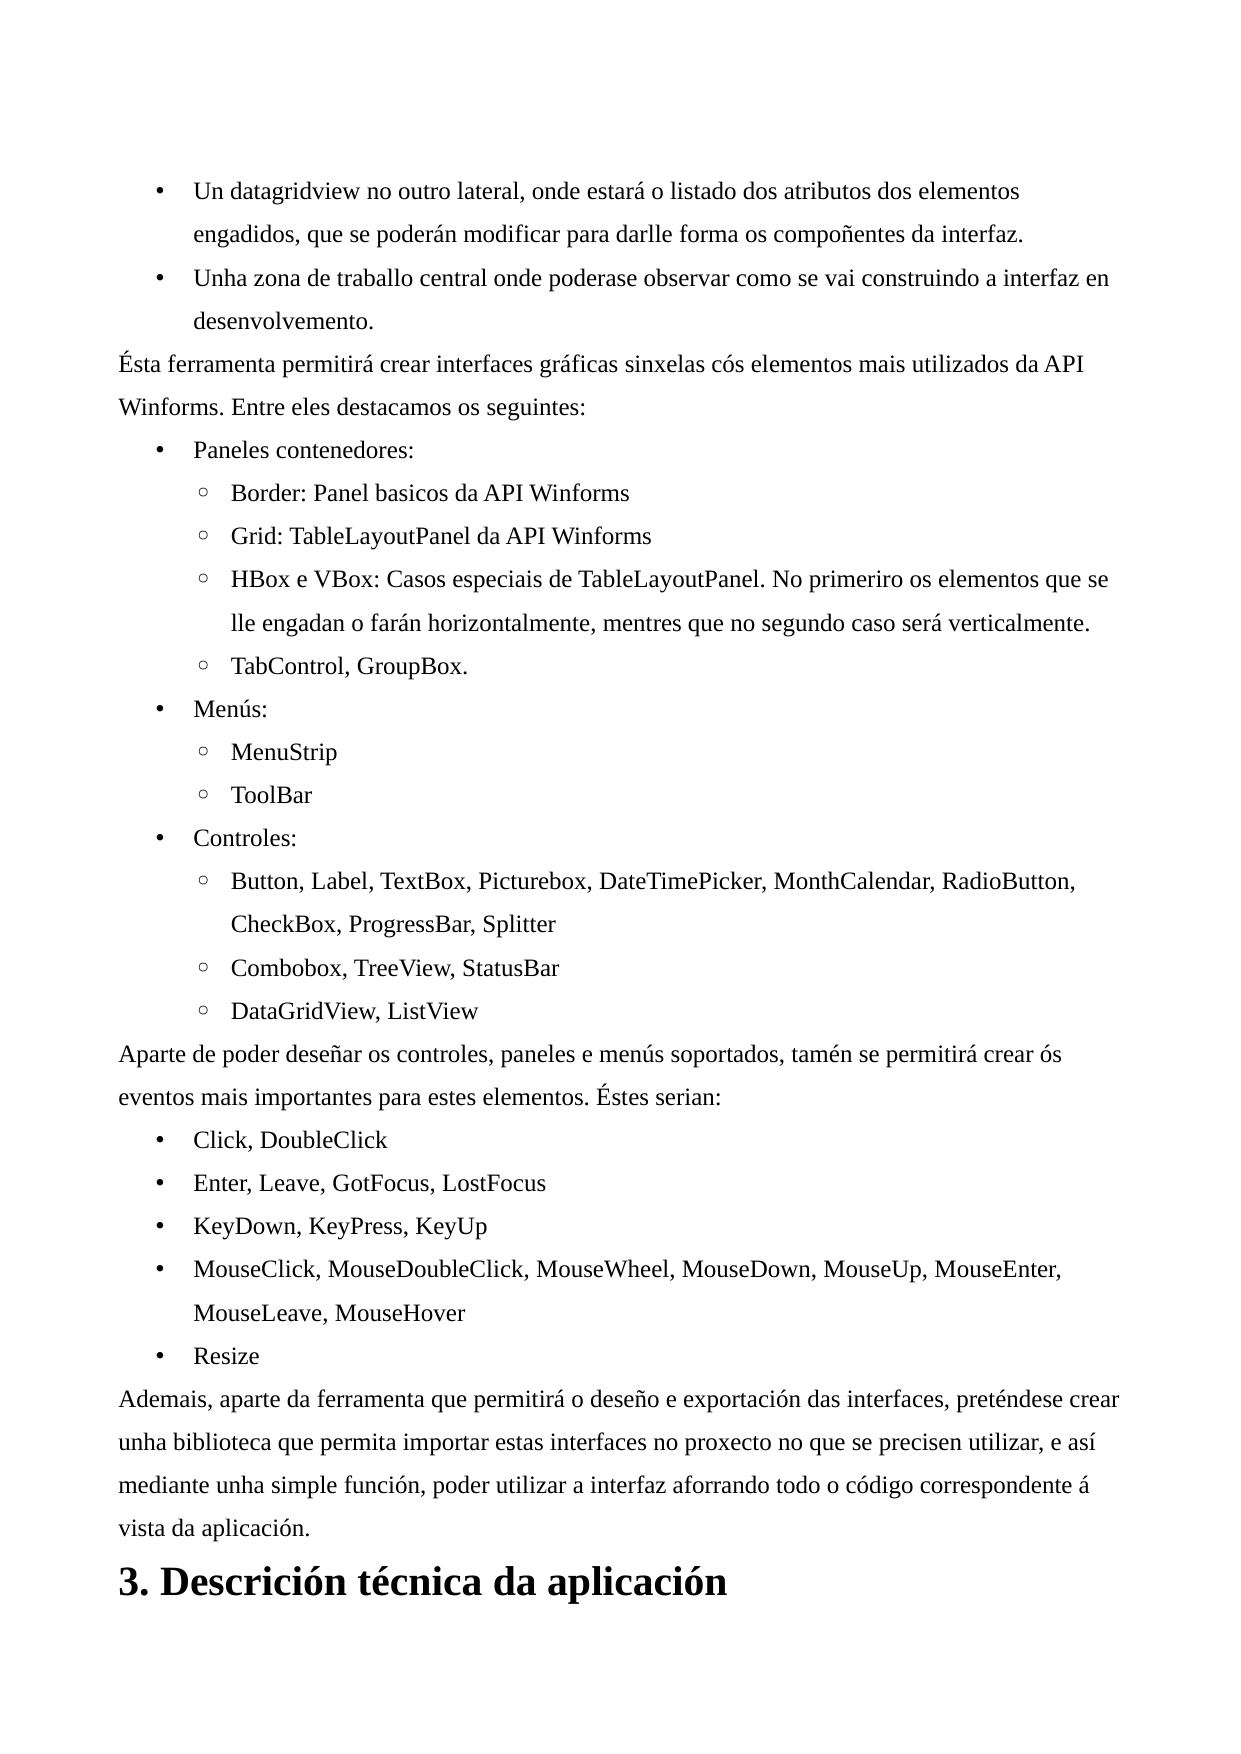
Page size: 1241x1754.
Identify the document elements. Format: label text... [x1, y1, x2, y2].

list Un datagridview no outro lateral, onde estará o listado dos atributos dos elementos engadidos, que se poderán modificar para darlle forma os compoñentes da interfaz. [156, 176, 1122, 248]
list Unha zona de traballo central onde poderase observar como se vai construindo a interfaz en desenvolvemento. [156, 263, 1122, 334]
list Resize [156, 1341, 1122, 1369]
list TabControl, GroupBox. [193, 651, 1122, 679]
list KeyDown, KeyPress, KeyUp [156, 1211, 1122, 1240]
text Ésta ferramenta permitirá crear interfaces gráficas sinxelas cós elementos mais utilizados da API Winforms. Entre eles destacamos os seguintes: [118, 349, 1122, 421]
list Paneles contenedores: [156, 435, 1122, 464]
list MouseClick, MouseDoubleClick, MouseWheel, MouseDown, MouseUp, MouseEnter, MouseLeave, MouseHover [156, 1254, 1122, 1326]
list DataGridView, ListView [193, 996, 1122, 1024]
list Click, DoubleClick [156, 1125, 1122, 1154]
list Border: Panel basicos da API Winforms [193, 478, 1122, 507]
list ToolBar [193, 780, 1122, 809]
list HBox e VBox: Casos especiais de TableLayoutPanel. No primeriro os elementos que se lle engadan o farán horizontalmente, mentres que no segundo caso será verticalmente. [193, 564, 1122, 636]
list MenuStrip [193, 737, 1122, 766]
text Ademais, aparte da ferramenta que permitirá o deseño e exportación das interfaces, preténdese crear unha biblioteca que permita importar estas interfaces no proxecto no que se precisen utilizar, e así mediante unha simple función, poder utilizar a interfaz aforrando todo o código correspondente á vista da aplicación. [118, 1384, 1122, 1542]
text Aparte de poder deseñar os controles, paneles e menús soportados, tamén se permitirá crear ós eventos mais importantes para estes elementos. Éstes serian: [118, 1039, 1122, 1111]
list Combobox, TreeView, StatusBar [193, 953, 1122, 981]
list Controles: [156, 823, 1122, 852]
text 3. Descrición técnica da aplicación [118, 1556, 1122, 1604]
list Grid: TableLayoutPanel da API Winforms [193, 521, 1122, 550]
list Enter, Leave, GotFocus, LostFocus [156, 1168, 1122, 1197]
list Button, Label, TextBox, Picturebox, DateTimePicker, MonthCalendar, RadioButton, CheckBox, ProgressBar, Splitter [193, 866, 1122, 938]
list Menús: [156, 694, 1122, 723]
